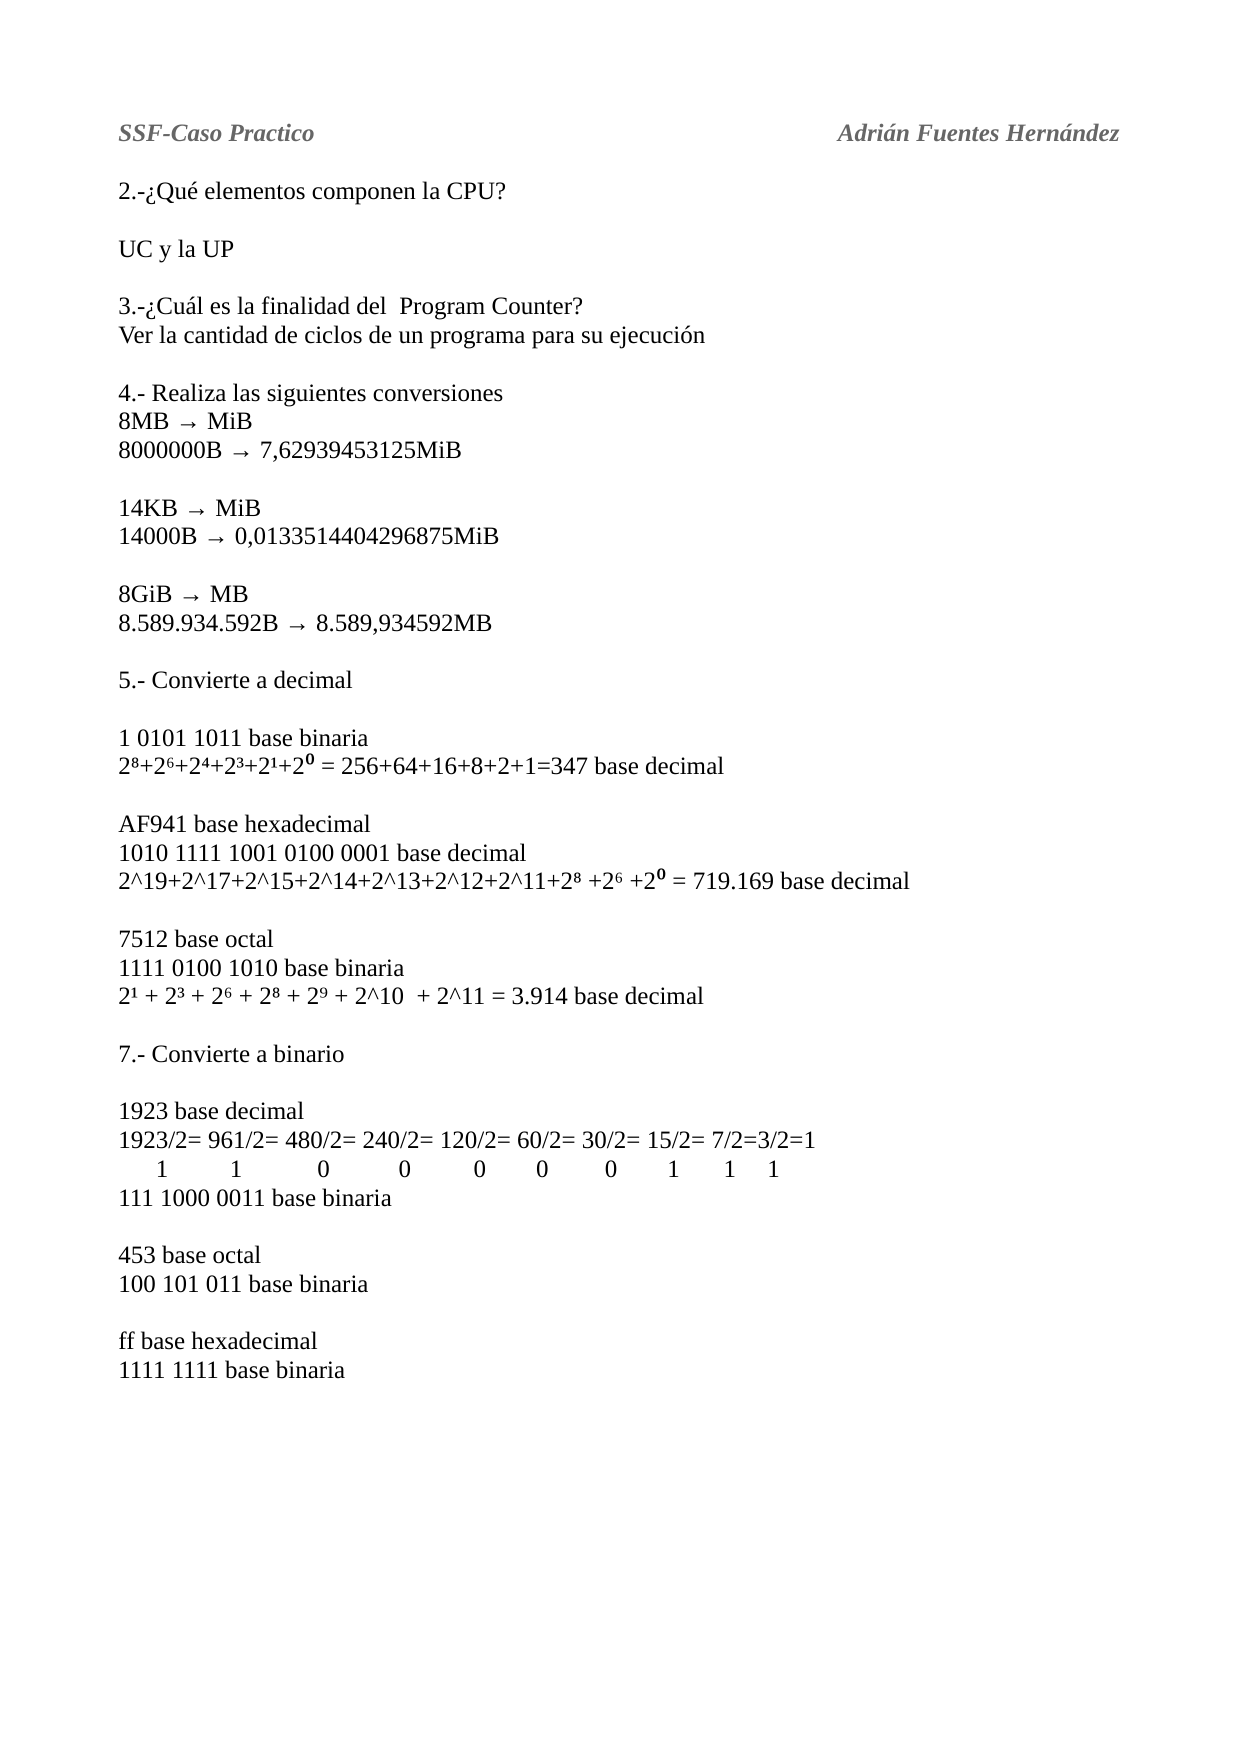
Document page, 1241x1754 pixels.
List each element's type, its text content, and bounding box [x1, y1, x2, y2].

text 1 1 0 0 0 0 0 1 1 1 [118, 1154, 1122, 1183]
text 8000000B → 7,62939453125MiB [118, 435, 1122, 464]
text 2⁸+2⁶+2⁴+2³+2¹+2⁰ = 256+64+16+8+2+1=347 base decimal [118, 751, 1122, 780]
text 4.- Realiza las siguientes conversiones [118, 378, 1122, 406]
text 453 base octal [118, 1240, 1122, 1269]
text 8.589.934.592B → 8.589,934592MB [118, 608, 1122, 636]
text 1923 base decimal [118, 1096, 1122, 1125]
text UC y la UP [118, 234, 1122, 263]
text 1111 0100 1010 base binaria [118, 953, 1122, 981]
text 5.- Convierte a decimal [118, 665, 1122, 694]
text 111 1000 0011 base binaria [118, 1183, 1122, 1211]
text 14KB → MiB [118, 493, 1122, 521]
text 2¹ + 2³ + 2⁶ + 2⁸ + 2⁹ + 2^10 + 2^11 = 3.914 base decimal [118, 981, 1122, 1010]
text 8MB → MiB [118, 406, 1122, 435]
text 2^19+2^17+2^15+2^14+2^13+2^12+2^11+2⁸ +2⁶ +2⁰ = 719.169 base decimal [118, 866, 1122, 895]
text ff base hexadecimal [118, 1326, 1122, 1355]
text 3.-¿Cuál es la finalidad del Program Counter? [118, 291, 1122, 320]
text 7512 base octal [118, 924, 1122, 953]
text Ver la cantidad de ciclos de un programa para su ejecución [118, 320, 1122, 349]
text 100 101 011 base binaria [118, 1269, 1122, 1298]
text 14000B → 0,0133514404296875MiB [118, 521, 1122, 550]
text 1010 1111 1001 0100 0001 base decimal [118, 838, 1122, 866]
text 8GiB → MB [118, 579, 1122, 608]
text AF941 base hexadecimal [118, 809, 1122, 838]
text 2.-¿Qué elementos componen la CPU? [118, 176, 1122, 205]
text 7.- Convierte a binario [118, 1039, 1122, 1068]
text 1923/2= 961/2= 480/2= 240/2= 120/2= 60/2= 30/2= 15/2= 7/2=3/2=1 [118, 1125, 1122, 1154]
text 1 0101 1011 base binaria [118, 723, 1122, 751]
text 1111 1111 base binaria [118, 1355, 1122, 1384]
